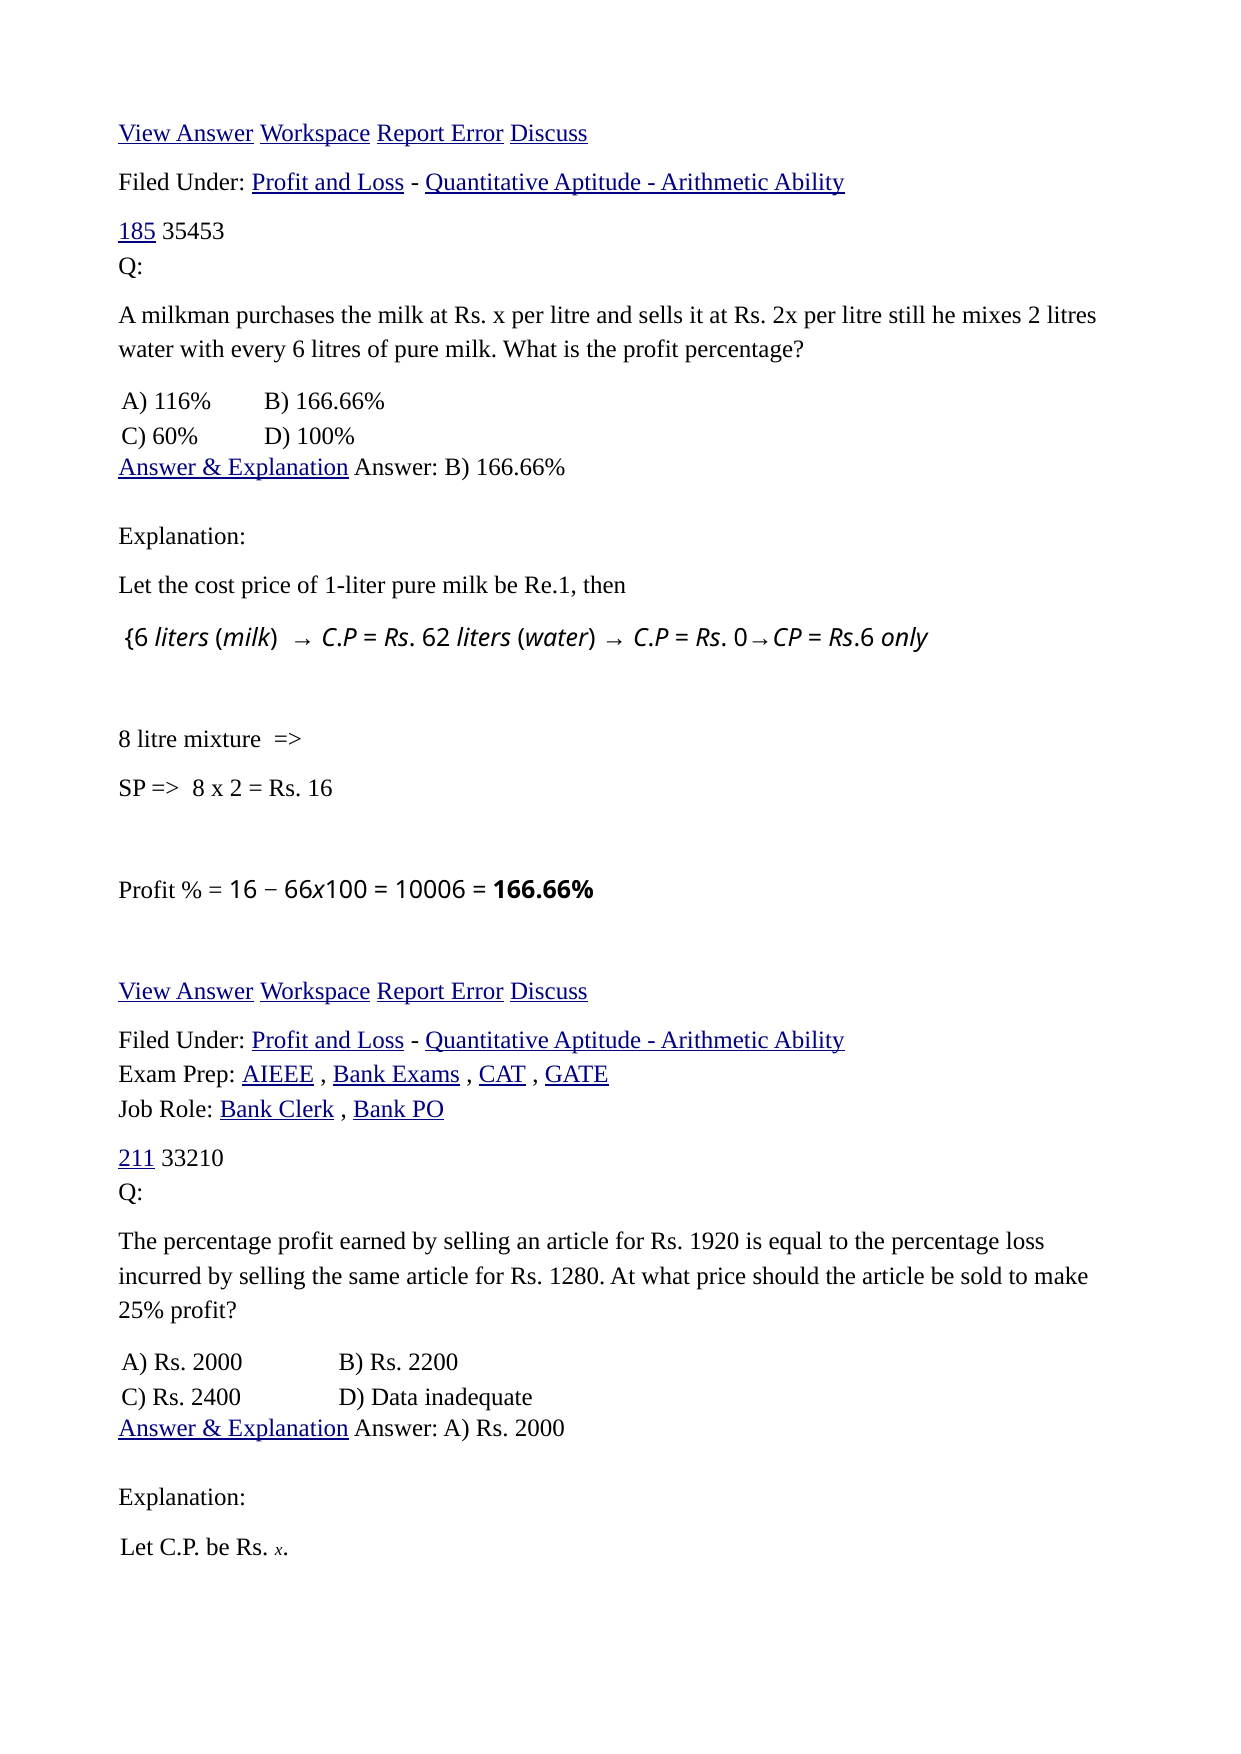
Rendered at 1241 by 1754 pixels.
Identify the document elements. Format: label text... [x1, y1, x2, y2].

text Let the cost price of 1-liter pure milk be Re.1, then [118, 571, 1122, 599]
table_header A) 116% [118, 383, 261, 418]
table_header B) Rs. 2200 [335, 1344, 553, 1379]
text View Answer Workspace Report Error Discuss [118, 976, 1122, 1004]
text 211 33210 [118, 1143, 1122, 1172]
text Filed Under: Profit and Loss - Quantitative Aptitude - Arithmetic Ability Exam Prep: AIEEE , Bank Exams , CAT , GATE Job Role: Bank Clerk , Bank PO [118, 1025, 1122, 1122]
text A milkman purchases the milk at Rs. x per litre and sells it at Rs. 2x per litre still he mixes 2 litres water with every 6 litres of pure milk. What is the profit percentage? [118, 300, 1122, 363]
text Q: [118, 1177, 1122, 1206]
table_header B) 166.66% [261, 383, 404, 418]
table_cell C) 60% [118, 418, 261, 452]
table_cell D) Data inadequate [335, 1379, 553, 1413]
text Profit % = 16 − 66x100 = 10006 = 166.66% [118, 871, 1122, 905]
text Filed Under: Profit and Loss - Quantitative Aptitude - Arithmetic Ability [118, 167, 1122, 196]
text SP => 8 x 2 = Rs. 16 [118, 773, 1122, 802]
text {6 liters (milk) → C.P = Rs. 62 liters (water) → C.P = Rs. 0→CP = Rs.6 only [118, 619, 1122, 654]
table_cell C) Rs. 2400 [118, 1379, 335, 1413]
text 185 35453 [118, 216, 1122, 245]
text The percentage profit earned by selling an article for Rs. 1920 is equal to the percentage loss incurred by selling the same article for Rs. 1280. At what price should the article be sold to make 25% profit? [118, 1226, 1122, 1324]
text 8 litre mixture => [118, 724, 1122, 753]
text Let C.P. be Rs. x. [120, 1532, 1121, 1560]
text Answer & Explanation Answer: B) 166.66% Explanation: [118, 452, 1122, 550]
text View Answer Workspace Report Error Discuss [118, 118, 1122, 147]
text Q: [118, 251, 1122, 279]
table_cell D) 100% [261, 418, 404, 452]
table_header A) Rs. 2000 [118, 1344, 335, 1379]
text Answer & Explanation Answer: A) Rs. 2000 Explanation: [118, 1413, 1122, 1511]
